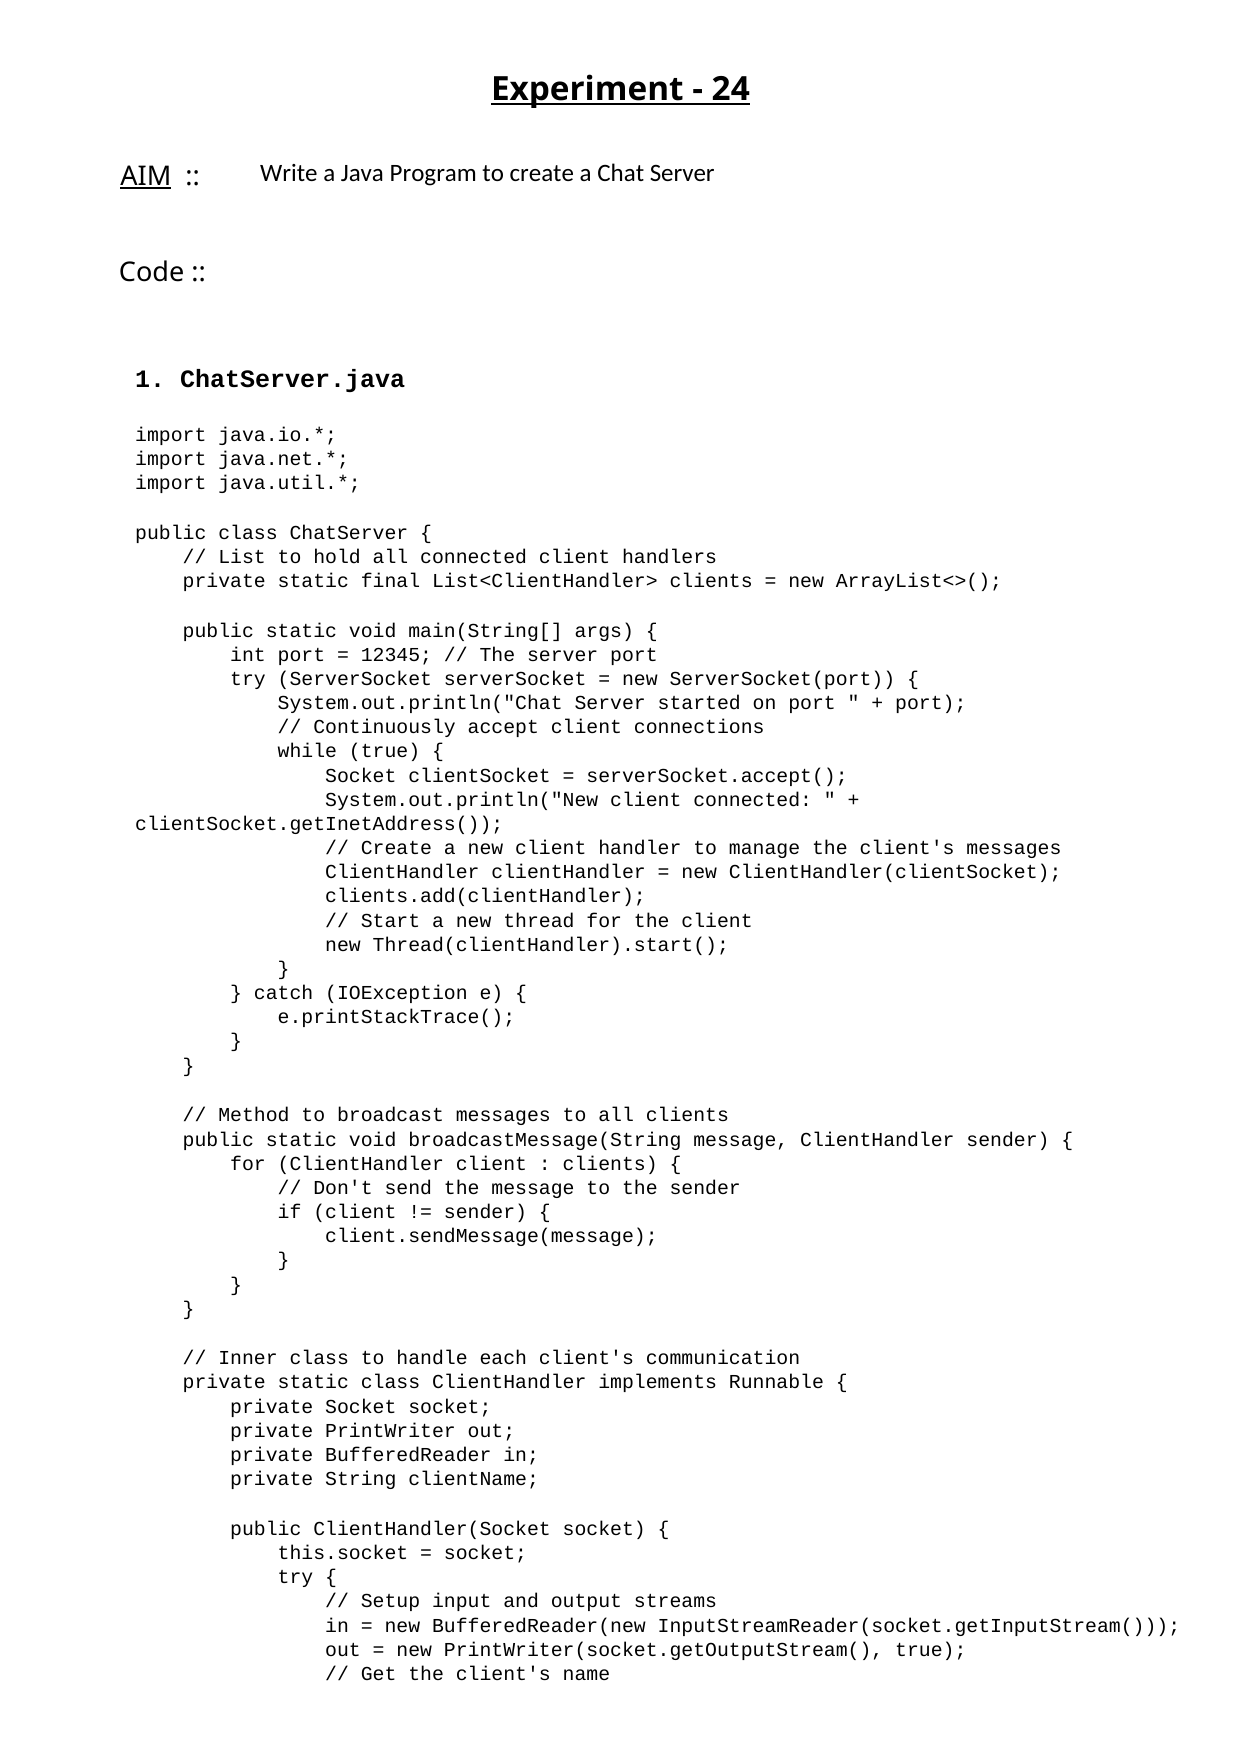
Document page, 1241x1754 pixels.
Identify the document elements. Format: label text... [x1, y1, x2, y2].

text public ClientHandler(Socket socket) { [135, 1519, 1180, 1541]
text ClientHandler clientHandler = new ClientHandler(clientSocket); [135, 862, 1180, 885]
text private static final List<ClientHandler> clients = new ArrayList<>(); [135, 571, 1180, 593]
text clients.add(clientHandler); [135, 886, 1180, 909]
text // Method to broadcast messages to all clients [135, 1105, 1180, 1128]
text // Don't send the message to the sender [135, 1178, 1180, 1200]
text } [135, 1299, 1180, 1321]
text client.sendMessage(message); [135, 1226, 1180, 1248]
text } [135, 959, 1180, 981]
text import java.io.*; [135, 424, 1180, 447]
text // Get the client's name [135, 1664, 1180, 1686]
list AIM :: [120, 156, 254, 193]
text public class ChatServer { [135, 523, 1180, 545]
text } catch (IOException e) { [135, 983, 1180, 1006]
text private PrintWriter out; [135, 1421, 1180, 1443]
text } [135, 1250, 1180, 1273]
text public static void broadcastMessage(String message, ClientHandler sender) { [135, 1129, 1180, 1152]
text private String clientName; [135, 1469, 1180, 1492]
text System.out.println("Chat Server started on port " + port); [135, 693, 1180, 716]
text public static void main(String[] args) { [135, 621, 1180, 643]
text this.socket = socket; [135, 1543, 1180, 1565]
text // Continuously accept client connections [135, 717, 1180, 740]
text int port = 12345; // The server port [135, 645, 1180, 667]
text Experiment - 24 [438, 64, 803, 110]
text if (client != sender) { [135, 1202, 1180, 1224]
text try { [135, 1567, 1180, 1589]
text } [135, 1031, 1180, 1054]
text import java.net.*; [135, 449, 1180, 471]
text } [135, 1274, 1180, 1297]
text Socket clientSocket = serverSocket.accept(); [135, 766, 1180, 788]
text new Thread(clientHandler).start(); [135, 935, 1180, 957]
text // Inner class to handle each client's communication [135, 1348, 1180, 1371]
text in = new BufferedReader(new InputStreamReader(socket.getInputStream())); [135, 1616, 1180, 1638]
text for (ClientHandler client : clients) { [135, 1154, 1180, 1176]
text Write a Java Program to create a Chat Server [260, 158, 1201, 188]
text while (true) { [135, 741, 1180, 764]
text // Setup input and output streams [135, 1591, 1180, 1614]
text try (ServerSocket serverSocket = new ServerSocket(port)) { [135, 669, 1180, 691]
text } [135, 1056, 1180, 1078]
text System.out.println("New client connected: " + clientSocket.getInetAddress()); [135, 790, 1180, 836]
text private BufferedReader in; [135, 1445, 1180, 1467]
text // List to hold all connected client handlers [135, 547, 1180, 569]
text private static class ClientHandler implements Runnable { [135, 1372, 1180, 1395]
subtitle 1. ChatServer.java [135, 367, 1180, 395]
text // Create a new client handler to manage the client's messages [135, 838, 1180, 861]
text import java.util.*; [135, 473, 1180, 495]
text private Socket socket; [135, 1397, 1180, 1419]
text e.printStackTrace(); [135, 1007, 1180, 1030]
list Code :: [103, 252, 222, 289]
text out = new PrintWriter(socket.getOutputStream(), true); [135, 1640, 1180, 1662]
text // Start a new thread for the client [135, 911, 1180, 933]
